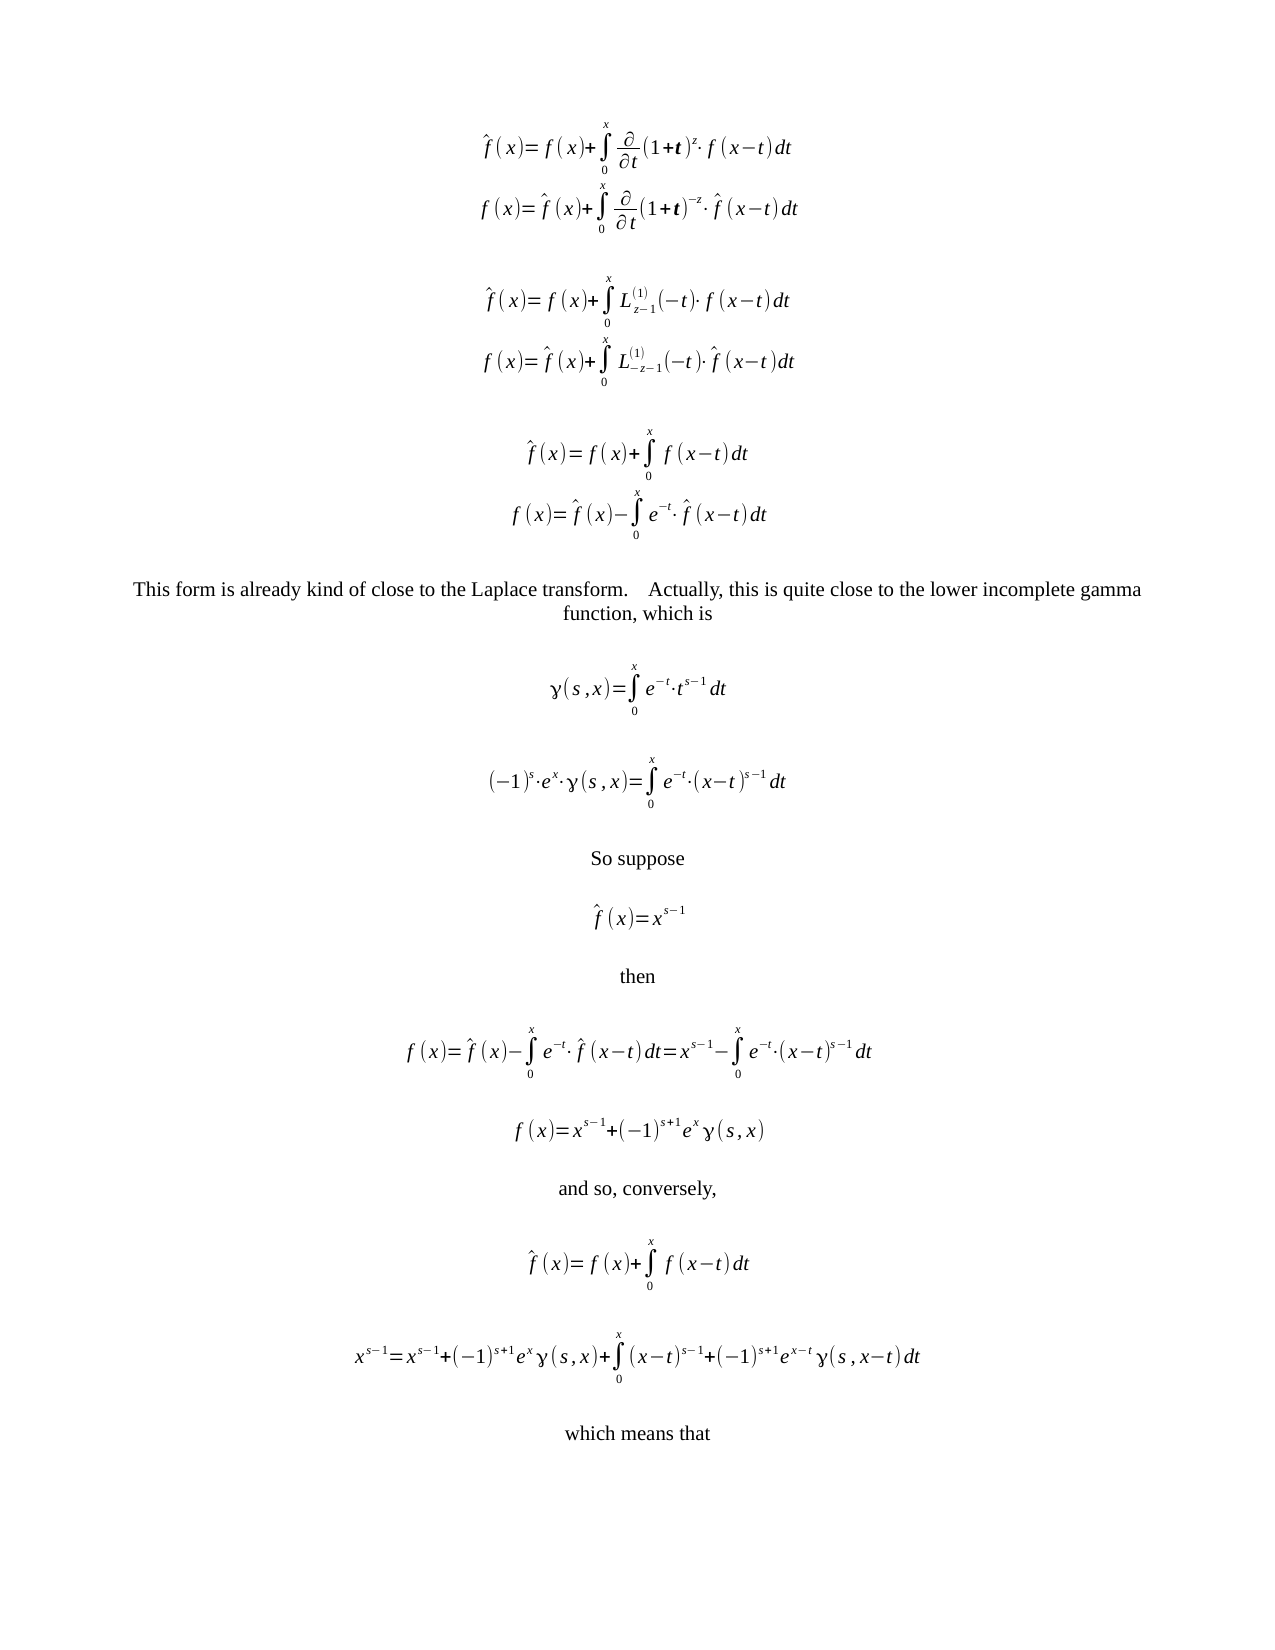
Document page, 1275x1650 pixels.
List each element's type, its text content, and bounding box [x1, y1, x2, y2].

text then [118, 964, 1157, 988]
text This form is already kind of close to the Laplace transform. Actually, this is quite close to the lower incomplete gamma function, which is [118, 577, 1157, 625]
text and so, conversely, [118, 1176, 1157, 1200]
text So suppose [118, 845, 1157, 869]
text which means that [118, 1421, 1157, 1444]
